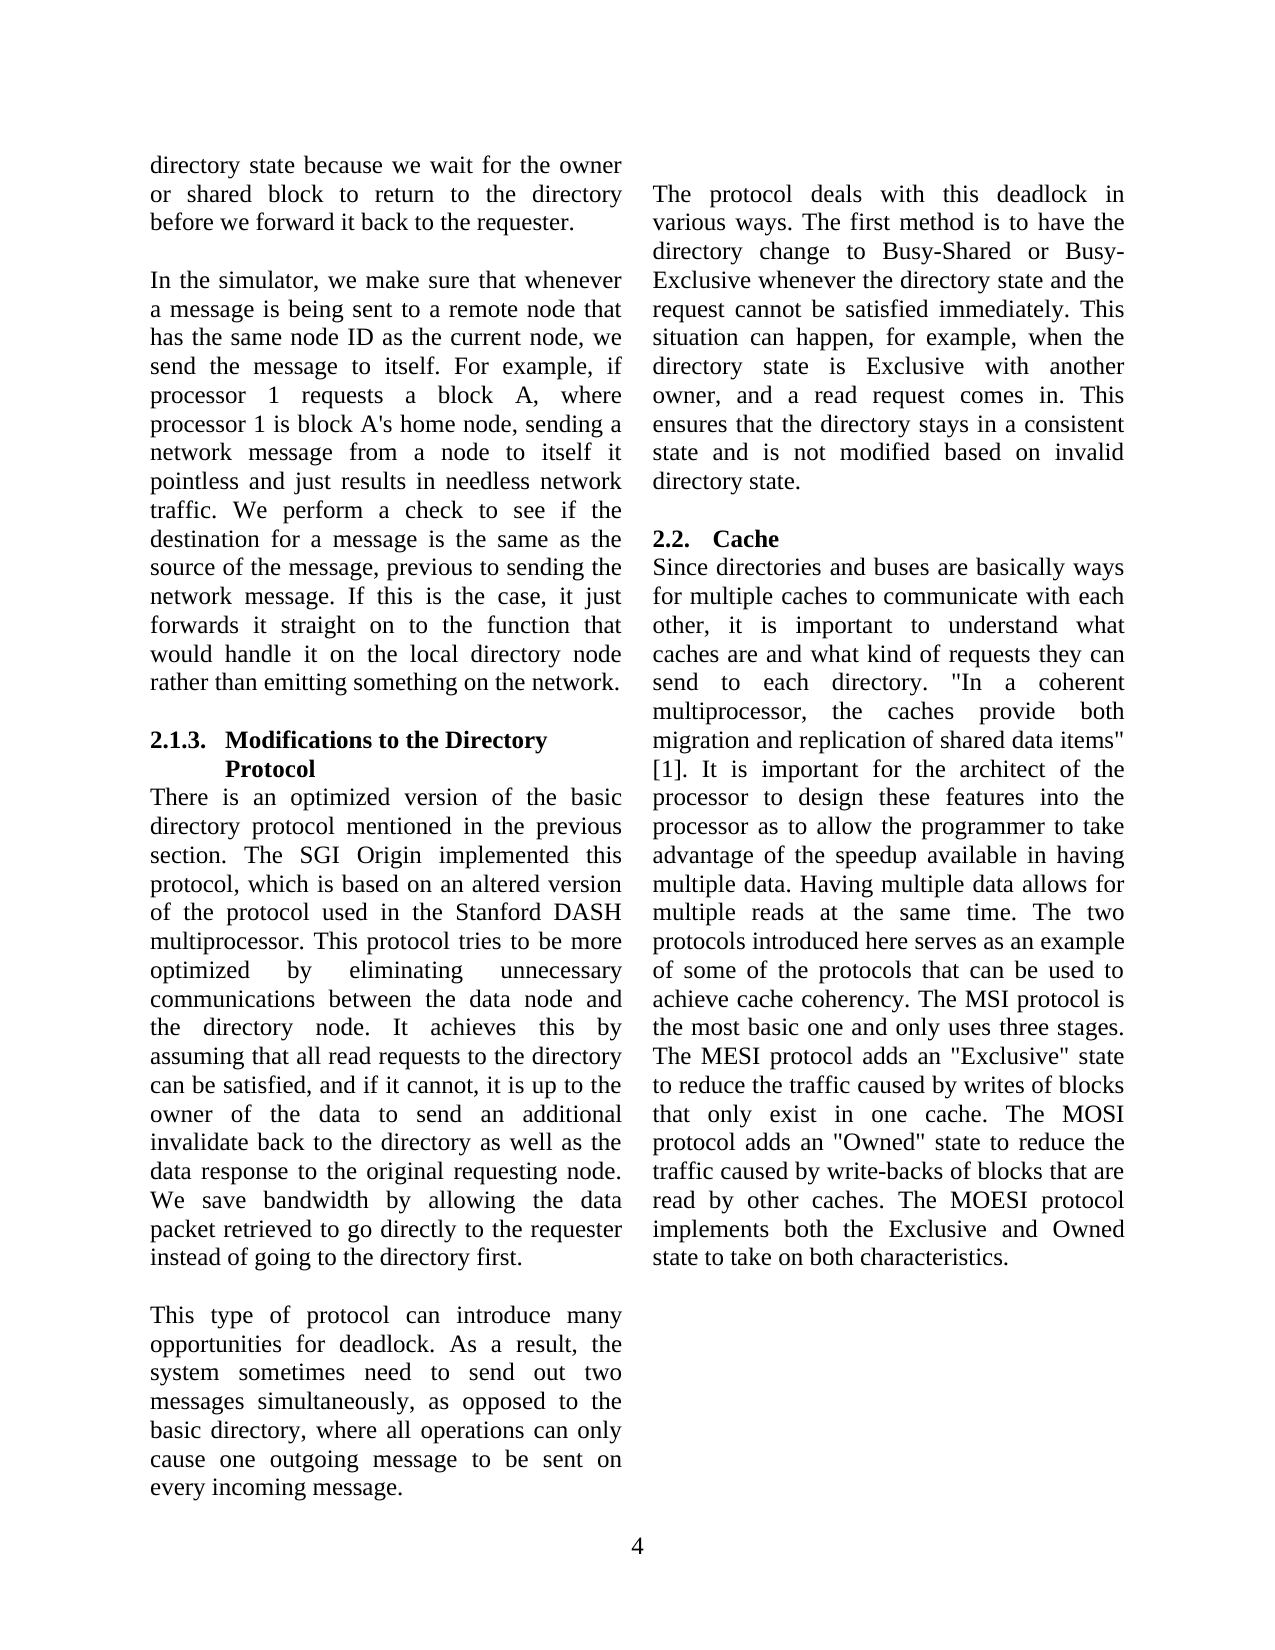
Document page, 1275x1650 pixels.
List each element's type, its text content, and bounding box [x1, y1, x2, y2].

text directory state because we wait for the owner or shared block to return to the directory before we forward it back to the requester. [150, 150, 622, 236]
subtitle Cache [652, 524, 1125, 552]
text There is an optimized version of the basic directory protocol mentioned in the previous section. The SGI Origin implemented this protocol, which is based on an altered version of the protocol used in the Stanford DASH multiprocessor. This protocol tries to be more optimized by eliminating unnecessary communications between the data node and the directory node. It achieves this by assuming that all read requests to the directory can be satisfied, and if it cannot, it is up to the owner of the data to send an additional invalidate back to the directory as well as the data response to the original requesting node. We save bandwidth by allowing the data packet retrieved to go directly to the requester instead of going to the directory first. [150, 782, 622, 1271]
text Since directories and buses are basically ways for multiple caches to communicate with each other, it is important to understand what caches are and what kind of requests they can send to each directory. "In a coherent multiprocessor, the caches provide both migration and replication of shared data items" [1]. It is important for the architect of the processor to design these features into the processor as to allow the programmer to take advantage of the speedup available in having multiple data. Having multiple data allows for multiple reads at the same time. The two protocols introduced here serves as an example of some of the protocols that can be used to achieve cache coherency. The MSI protocol is the most basic one and only uses three stages. The MESI protocol adds an "Exclusive" state to reduce the traffic caused by writes of blocks that only exist in one cache. The MOSI protocol adds an "Owned" state to reduce the traffic caused by write-backs of blocks that are read by other caches. The MOESI protocol implements both the Exclusive and Owned state to take on both characteristics. [652, 552, 1125, 1271]
text This type of protocol can introduce many opportunities for deadlock. As a result, the system sometimes need to send out two messages simultaneously, as opposed to the basic directory, where all operations can only cause one outgoing message to be sent on every incoming message. [150, 1300, 622, 1501]
text The protocol deals with this deadlock in various ways. The first method is to have the directory change to Busy-Shared or Busy-Exclusive whenever the directory state and the request cannot be satisfied immediately. This situation can happen, for example, when the directory state is Exclusive with another owner, and a read request comes in. This ensures that the directory stays in a consistent state and is not modified based on invalid directory state. [652, 179, 1125, 495]
text In the simulator, we make sure that whenever a message is being sent to a remote node that has the same node ID as the current node, we send the message to itself. For example, if processor 1 requests a block A, where processor 1 is block A's home node, sending a network message from a node to itself it pointless and just results in needless network traffic. We perform a check to see if the destination for a message is the same as the source of the message, previous to sending the network message. If this is the case, it just forwards it straight on to the function that would handle it on the local directory node rather than emitting something on the network. [150, 265, 622, 696]
subtitle Modifications to the Directory Protocol [150, 725, 622, 782]
